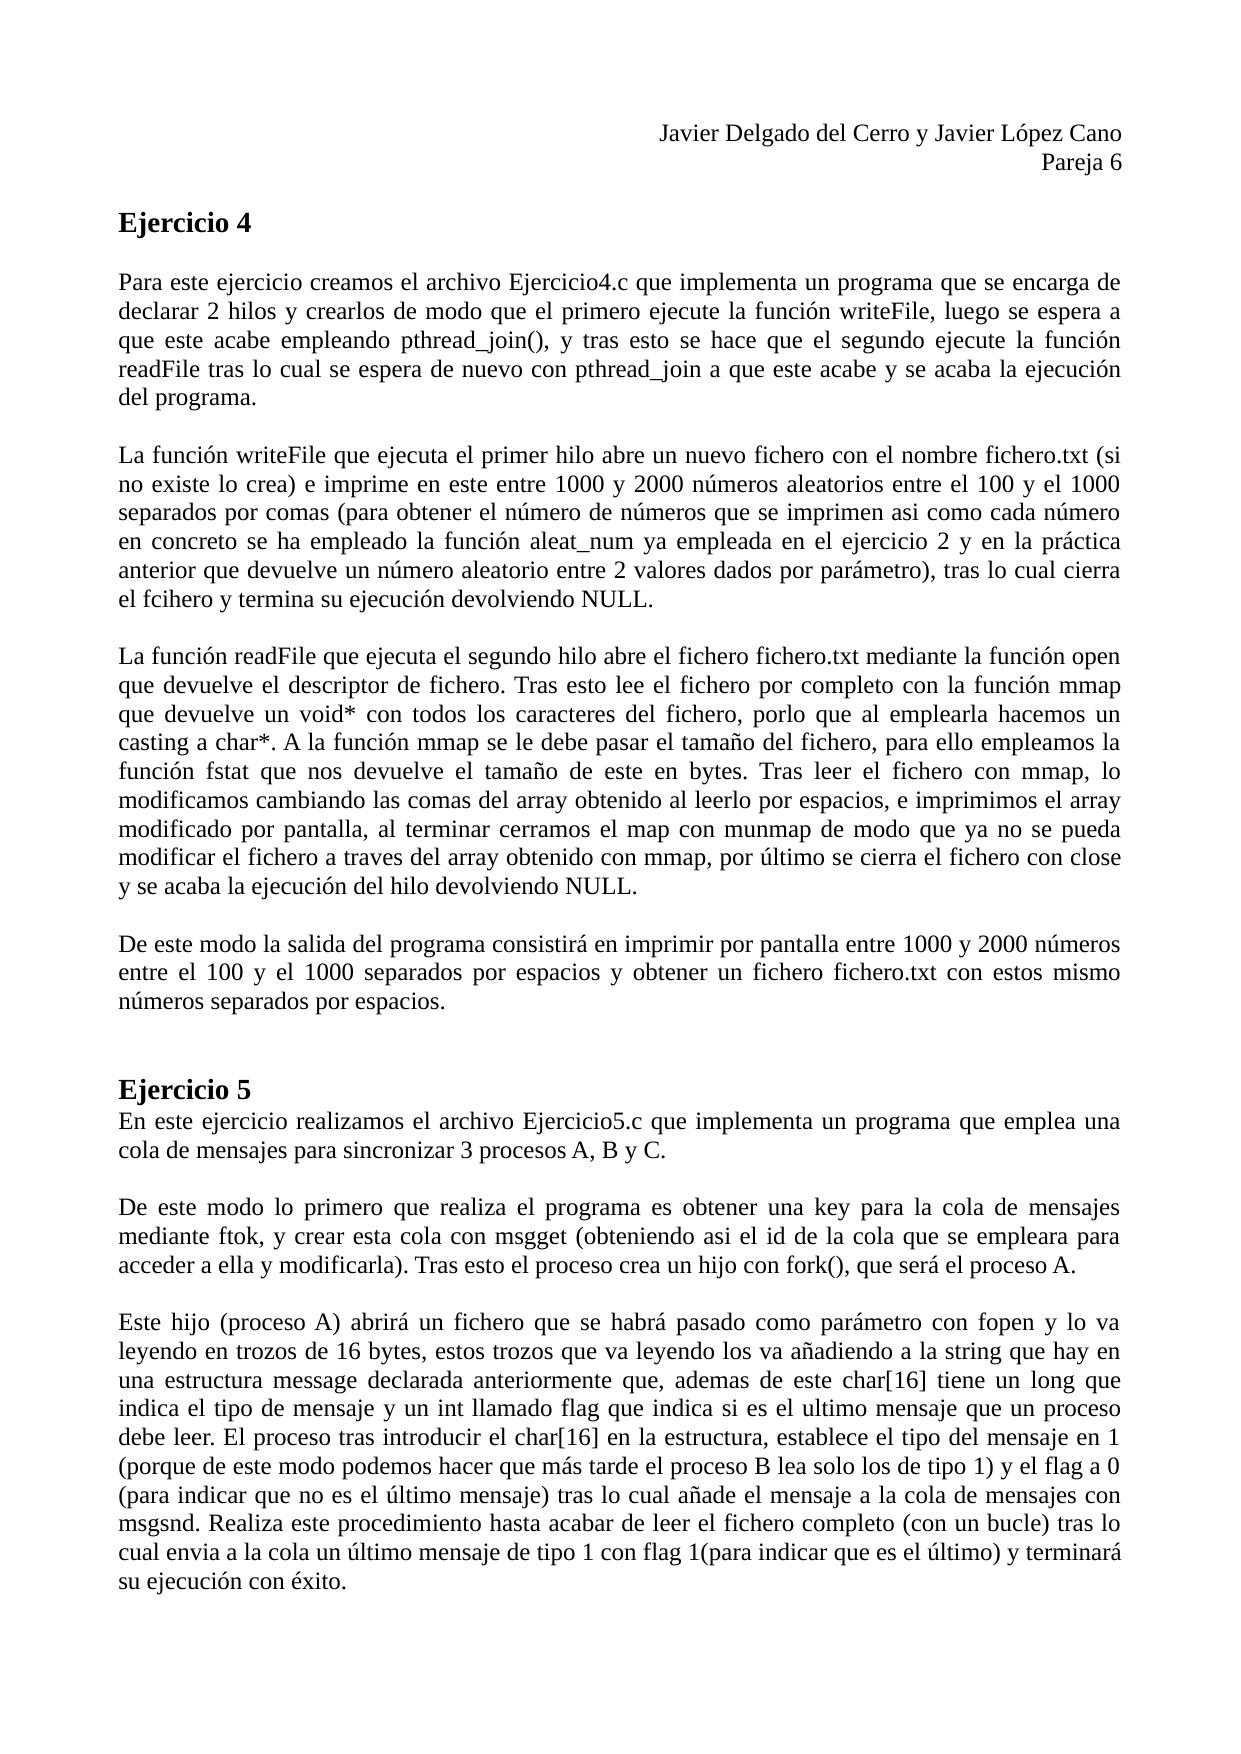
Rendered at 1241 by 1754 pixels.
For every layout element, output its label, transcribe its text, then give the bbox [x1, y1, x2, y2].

text En este ejercicio realizamos el archivo Ejercicio5.c que implementa un programa que emplea una cola de mensajes para sincronizar 3 procesos A, B y C. [118, 1106, 1122, 1163]
text La función readFile que ejecuta el segundo hilo abre el fichero fichero.txt mediante la función open que devuelve el descriptor de fichero. Tras esto lee el fichero por completo con la función mmap que devuelve un void* con todos los caracteres del fichero, porlo que al emplearla hacemos un casting a char*. A la función mmap se le debe pasar el tamaño del fichero, para ello empleamos la función fstat que nos devuelve el tamaño de este en bytes. Tras leer el fichero con mmap, lo modificamos cambiando las comas del array obtenido al leerlo por espacios, e imprimimos el array modificado por pantalla, al terminar cerramos el map con munmap de modo que ya no se pueda modificar el fichero a traves del array obtenido con mmap, por último se cierra el fichero con close y se acaba la ejecución del hilo devolviendo NULL. [118, 641, 1122, 900]
text Este hijo (proceso A) abrirá un fichero que se habrá pasado como parámetro con fopen y lo va leyendo en trozos de 16 bytes, estos trozos que va leyendo los va añadiendo a la string que hay en una estructura message declarada anteriormente que, ademas de este char[16] tiene un long que indica el tipo de mensaje y un int llamado flag que indica si es el ultimo mensaje que un proceso debe leer. El proceso tras introducir el char[16] en la estructura, establece el tipo del mensaje en 1 (porque de este modo podemos hacer que más tarde el proceso B lea solo los de tipo 1) y el flag a 0 (para indicar que no es el último mensaje) tras lo cual añade el mensaje a la cola de mensajes con msgsnd. Realiza este procedimiento hasta acabar de leer el fichero completo (con un bucle) tras lo cual envia a la cola un último mensaje de tipo 1 con flag 1(para indicar que es el último) y terminará su ejecución con éxito. [118, 1307, 1122, 1595]
text Ejercicio 5 [118, 1072, 1122, 1106]
text Para este ejercicio creamos el archivo Ejercicio4.c que implementa un programa que se encarga de declarar 2 hilos y crearlos de modo que el primero ejecute la función writeFile, luego se espera a que este acabe empleando pthread_join(), y tras esto se hace que el segundo ejecute la función readFile tras lo cual se espera de nuevo con pthread_join a que este acabe y se acaba la ejecución del programa. [118, 267, 1122, 411]
text De este modo lo primero que realiza el programa es obtener una key para la cola de mensajes mediante ftok, y crear esta cola con msgget (obteniendo asi el id de la cola que se empleara para acceder a ella y modificarla). Tras esto el proceso crea un hijo con fork(), que será el proceso A. [118, 1192, 1122, 1278]
text Ejercicio 4 [118, 205, 1122, 239]
text De este modo la salida del programa consistirá en imprimir por pantalla entre 1000 y 2000 números entre el 100 y el 1000 separados por espacios y obtener un fichero fichero.txt con estos mismo números separados por espacios. [118, 929, 1122, 1015]
text La función writeFile que ejecuta el primer hilo abre un nuevo fichero con el nombre fichero.txt (si no existe lo crea) e imprime en este entre 1000 y 2000 números aleatorios entre el 100 y el 1000 separados por comas (para obtener el número de números que se imprimen asi como cada número en concreto se ha empleado la función aleat_num ya empleada en el ejercicio 2 y en la práctica anterior que devuelve un número aleatorio entre 2 valores dados por parámetro), tras lo cual cierra el fcihero y termina su ejecución devolviendo NULL. [118, 440, 1122, 612]
